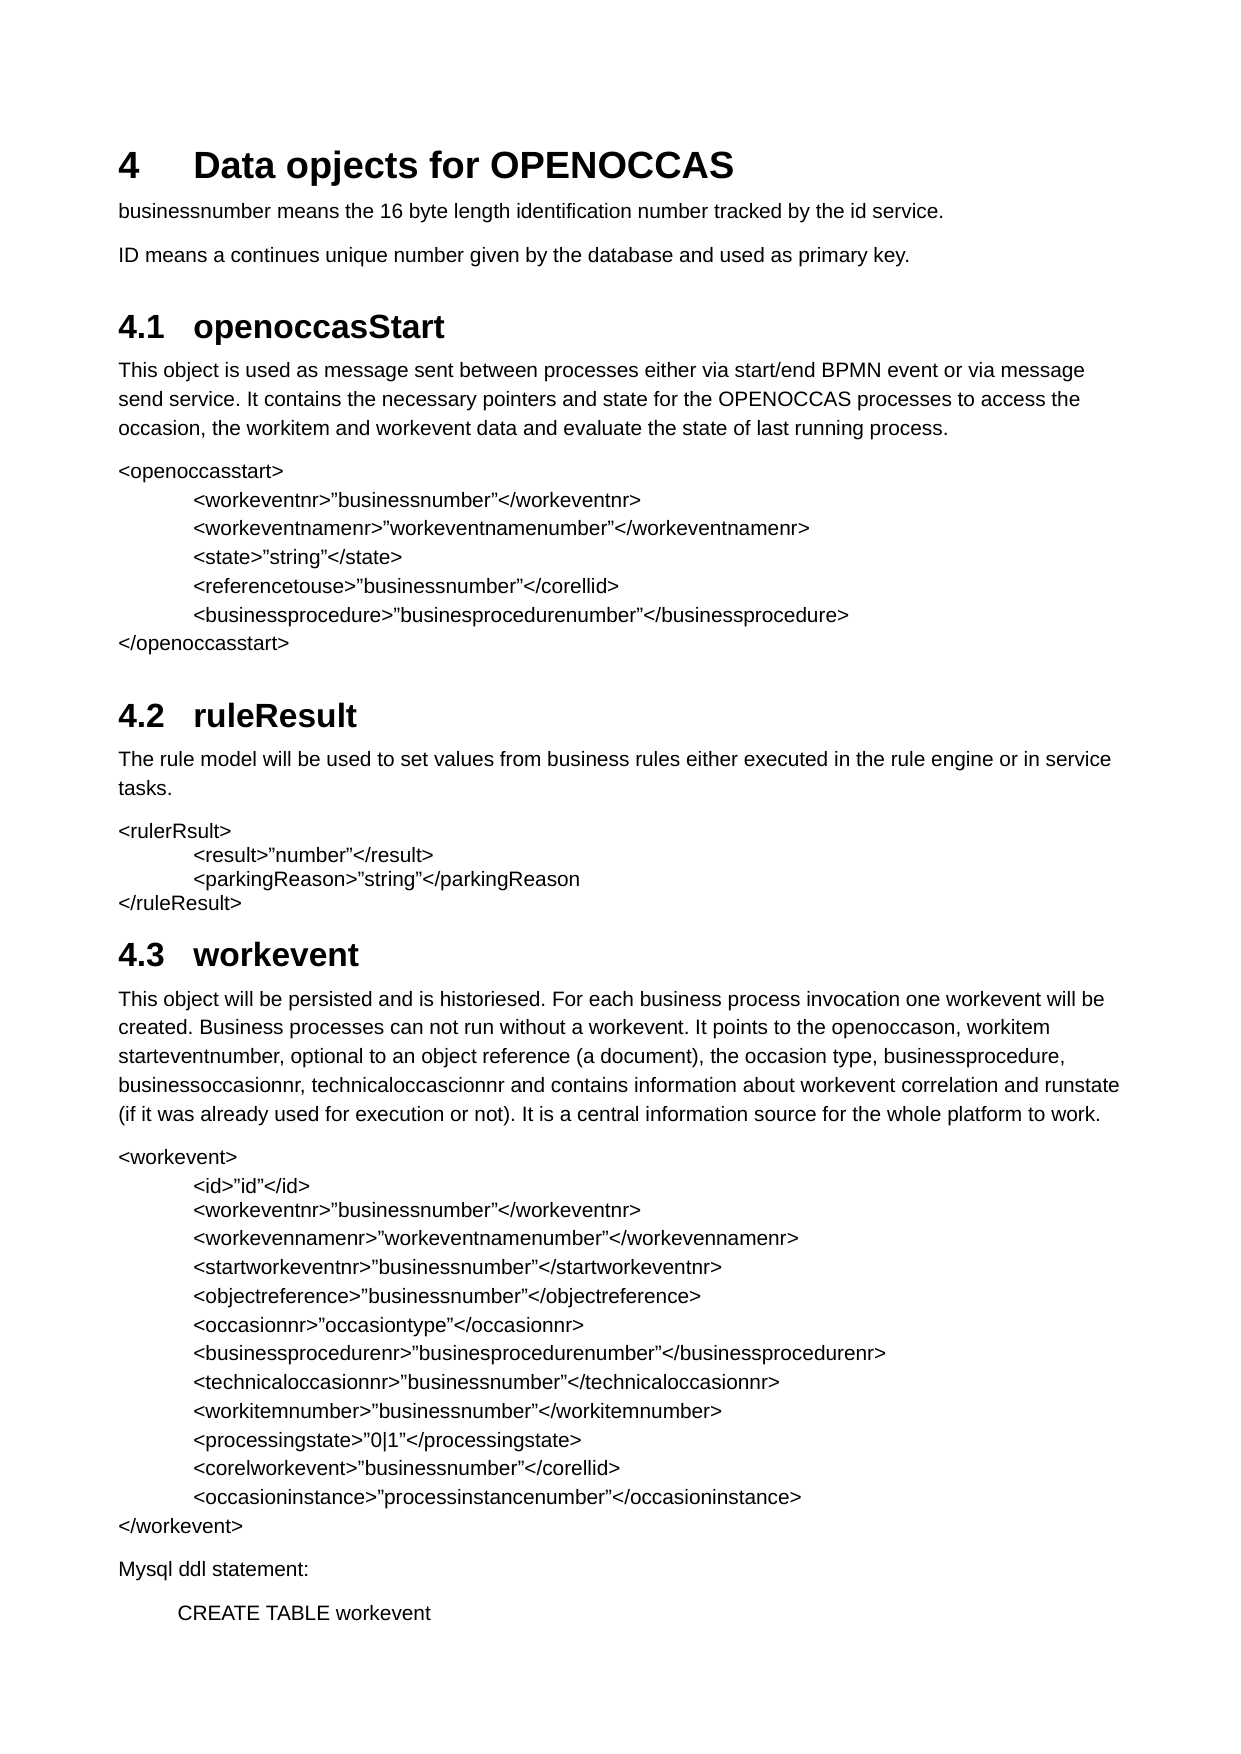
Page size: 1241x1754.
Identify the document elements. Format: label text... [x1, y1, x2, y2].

text This object is used as message sent between processes either via start/end BPMN event or via message send service. It contains the necessary pointers and state for the OPENOCCAS processes to access the occasion, the workitem and workevent data and evaluate the state of last running process. [118, 358, 1122, 439]
text <corelworkevent>”businessnumber”</corellid> [118, 1456, 1122, 1480]
text businessnumber means the 16 byte length identification number tracked by the id service. [118, 199, 1122, 223]
text <workeventnr>”businessnumber”</workeventnr> [118, 1197, 1122, 1221]
text <processingstate>”0|1”</processingstate> [118, 1427, 1122, 1451]
subtitle openoccasStart [118, 307, 1122, 345]
list <rulerRsult> [118, 819, 1122, 843]
text <workevennamenr>”workeventnamenumber”</workevennamenr> [118, 1226, 1122, 1250]
list <result>”number”</result> [177, 843, 1122, 867]
text <occasionnr>”occasiontype”</occasionnr> [118, 1312, 1122, 1336]
text <workeventnr>”businessnumber”</workeventnr> [118, 487, 1122, 511]
list <id>”id”</id> [177, 1173, 1122, 1197]
list <parkingReason>”string”</parkingReason [177, 867, 1122, 891]
text This object will be persisted and is historiesed. For each business process invocation one workevent will be created. Business processes can not run without a workevent. It points to the openoccason, workitem starteventnumber, optional to an object reference (a document), the occasion type, businessprocedure, businessoccasionnr, technicaloccascionnr and contains information about workevent correlation and runstate (if it was already used for execution or not). It is a central information source for the whole platform to work. [118, 986, 1122, 1125]
text <startworkeventnr>”businessnumber”</startworkeventnr> [118, 1255, 1122, 1279]
subtitle workevent [118, 935, 1122, 974]
text </openoccasstart> [118, 631, 1122, 655]
list </ruleResult> [118, 891, 1122, 914]
text <referencetouse>”businessnumber”</corellid> [118, 574, 1122, 598]
text <openoccasstart> [118, 459, 1122, 483]
text <workeventnamenr>”workeventnamenumber”</workeventnamenr> [118, 516, 1122, 540]
text <technicaloccasionnr>”businessnumber”</technicaloccasionnr> [118, 1370, 1122, 1394]
text <workevent> [118, 1145, 1122, 1169]
text Mysql ddl statement: [118, 1557, 1122, 1581]
list CREATE TABLE workevent [177, 1600, 1122, 1624]
subtitle ruleResult [118, 695, 1122, 734]
text <businessprocedurenr>”businesprocedurenumber”</businessprocedurenr> [118, 1341, 1122, 1365]
text <occasioninstance>”processinstancenumber”</occasioninstance> [118, 1485, 1122, 1509]
text </workevent> [118, 1514, 1122, 1538]
text <objectreference>”businessnumber”</objectreference> [118, 1284, 1122, 1308]
text <workitemnumber>”businessnumber”</workitemnumber> [118, 1399, 1122, 1423]
text <businessprocedure>”businesprocedurenumber”</businessprocedure> [118, 602, 1122, 626]
text ID means a continues unique number given by the database and used as primary key. [118, 243, 1122, 267]
text <state>”string”</state> [118, 545, 1122, 569]
subtitle Data opjects for OPENOCCAS [118, 143, 1122, 187]
text The rule model will be used to set values from business rules either executed in the rule engine or in service tasks. [118, 747, 1122, 799]
